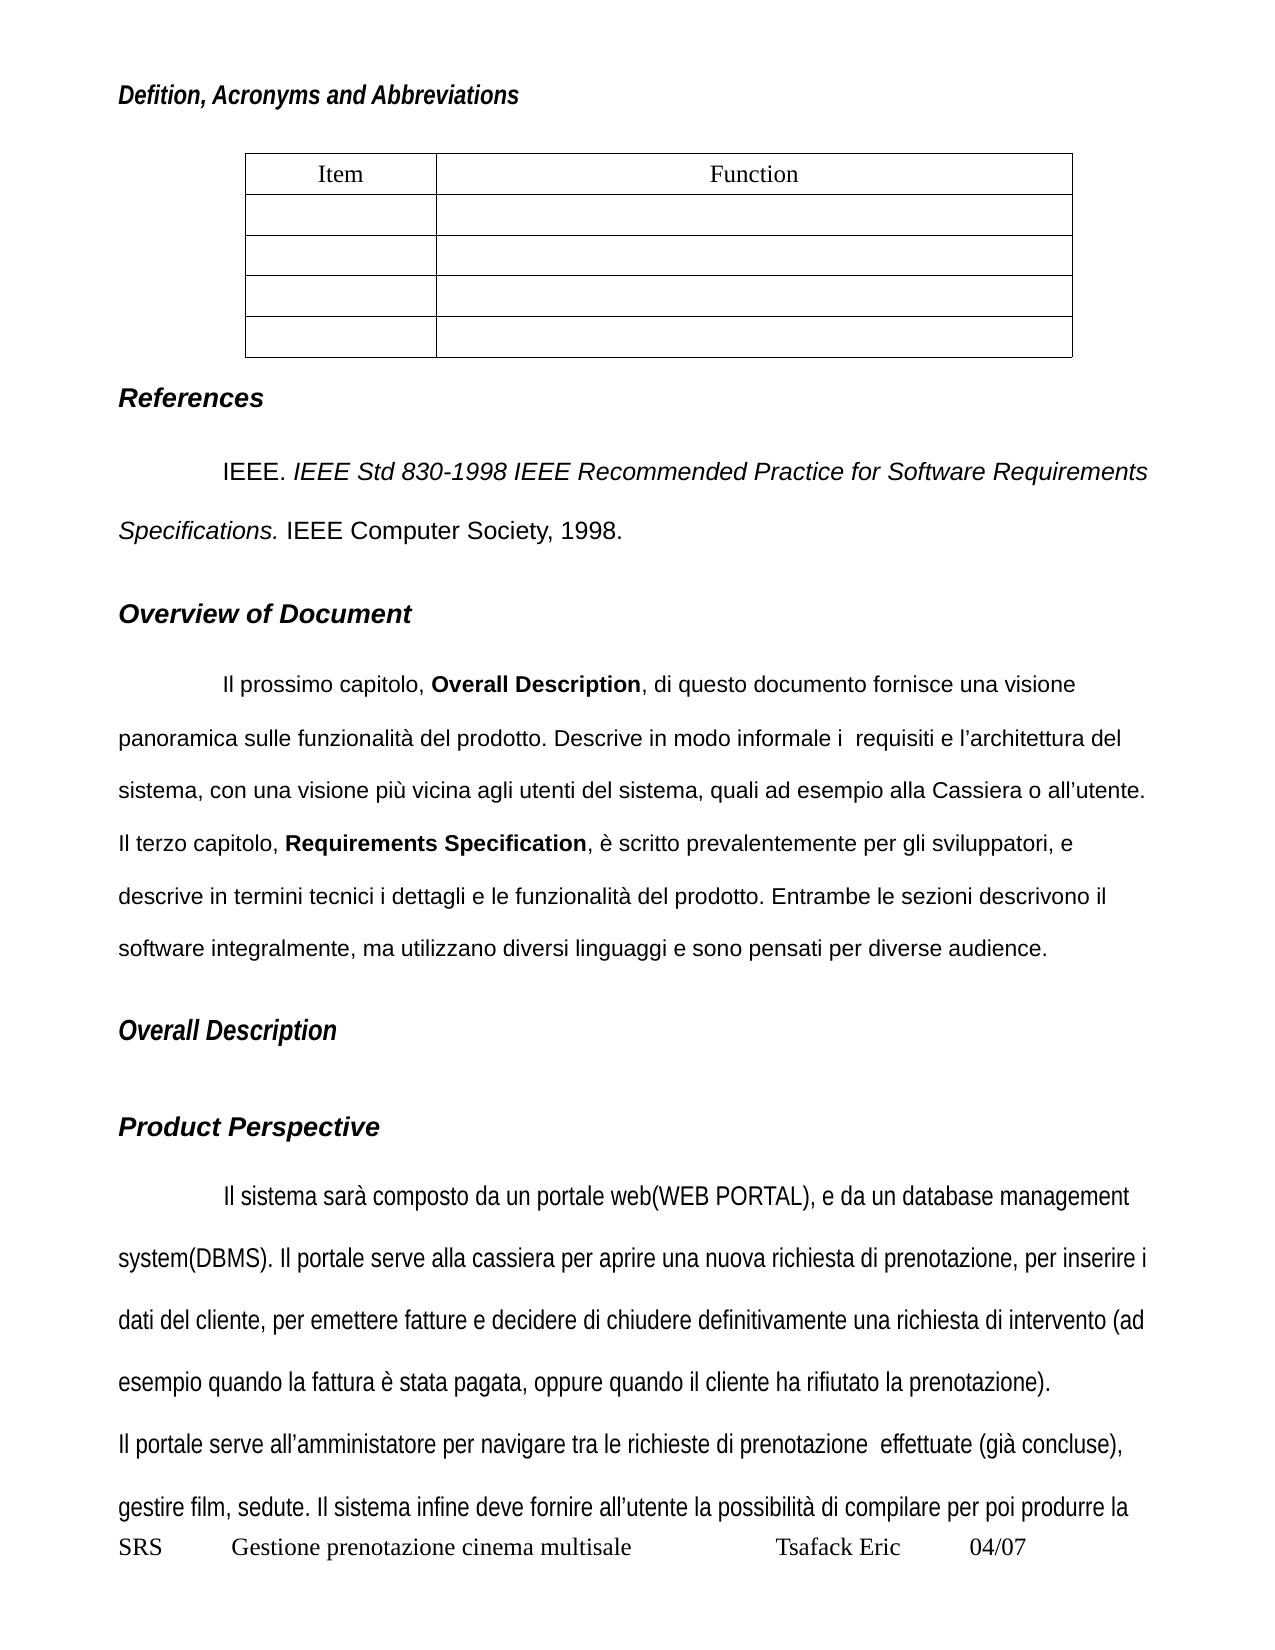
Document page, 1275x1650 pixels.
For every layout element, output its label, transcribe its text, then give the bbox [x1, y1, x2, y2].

table_header Function [437, 154, 1072, 194]
table_header Item [246, 154, 436, 194]
table_cell [437, 317, 1072, 357]
table_cell [246, 276, 436, 316]
subtitle References [118, 382, 1157, 413]
text IEEE. IEEE Std 830-1998 IEEE Recommended Practice for Software Requirements Specifications. IEEE Computer Society, 1998. [118, 451, 1157, 544]
text Il prossimo capitolo, Overall Description, di questo documento fornisce una visione panoramica sulle funzionalità del prodotto. Descrive in modo informale i requisiti e l’architettura del sistema, con una visione più vicina agli utenti del sistema, quali ad esempio alla Cassiera o all’utente. Il terzo capitolo, Requirements Specification, è scritto prevalentemente per gli sviluppatori, e descrive in termini tecnici i dettagli e le funzionalità del prodotto. Entrambe le sezioni descrivono il software integralmente, ma utilizzano diversi linguaggi e sono pensati per diverse audience. [118, 667, 1157, 962]
subtitle Defition, Acronyms and Abbreviations [118, 75, 1157, 111]
text Il portale serve all’amministatore per navigare tra le richieste di prenotazione effettuate (già concluse), gestire film, sedute. Il sistema infine deve fornire all’utente la possibilità di compilare per poi produrre la [118, 1428, 1157, 1522]
text Il sistema sarà composto da un portale web(WEB PORTAL), e da un database management system(DBMS). Il portale serve alla cassiera per aprire una nuova richiesta di prenotazione, per inserire i dati del cliente, per emettere fatture e decidere di chiudere definitivamente una richiesta di intervento (ad esempio quando la fattura è stata pagata, oppure quando il cliente ha rifiutato la prenotazione). [118, 1180, 1157, 1397]
table_cell [246, 195, 436, 234]
table_cell [437, 276, 1072, 316]
table_cell [437, 236, 1072, 275]
subtitle Overview of Document [118, 598, 1157, 629]
subtitle Product Perspective [118, 1111, 1157, 1142]
table_cell [437, 195, 1072, 234]
table_cell [246, 317, 436, 357]
subtitle Overall Description [118, 1013, 1157, 1047]
table_cell [246, 236, 436, 275]
